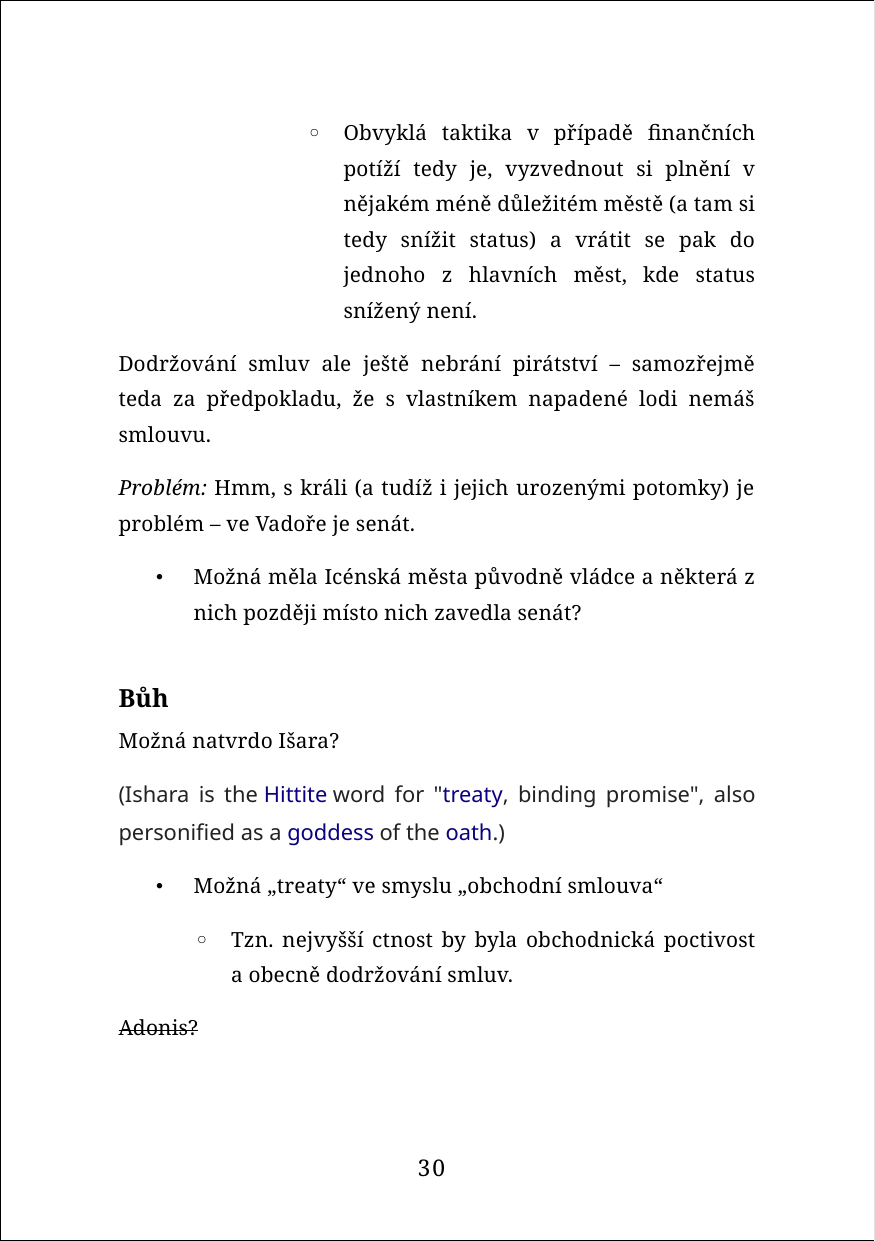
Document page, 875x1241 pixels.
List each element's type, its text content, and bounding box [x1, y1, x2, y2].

subtitle Bůh [118, 680, 756, 714]
list Možná „treaty“ ve smyslu „obchodní smlouva“ [156, 872, 756, 900]
list Tzn. nejvyšší ctnost by byla obchodnická poctivost a obecně dodržování smluv. [193, 925, 756, 989]
list Možná měla Icénská města původně vládce a některá z nich později místo nich zavedla senát? [156, 562, 756, 626]
text Adonis? [118, 1013, 756, 1042]
text (Ishara is the Hittite word for "treaty, binding promise", also personified as a goddess of the oath.) [118, 779, 756, 846]
text Dodržování smluv ale ještě nebrání pirátství – samozřejmě teda za předpokladu, že s vlastníkem napadené lodi nemáš smlouvu. [118, 349, 756, 448]
list Obvyklá taktika v případě finančních potíží tedy je, vyzvednout si plnění v nějakém méně důležitém městě (a tam si tedy snížit status) a vrátit se pak do jednoho z hlavních měst, kde status snížený není. [306, 118, 756, 324]
text Problém: Hmm, s králi (a tudíž i jejich urozenými potomky) je problém – ve Vadoře je senát. [118, 473, 756, 537]
text Možná natvrdo Išara? [118, 726, 756, 755]
